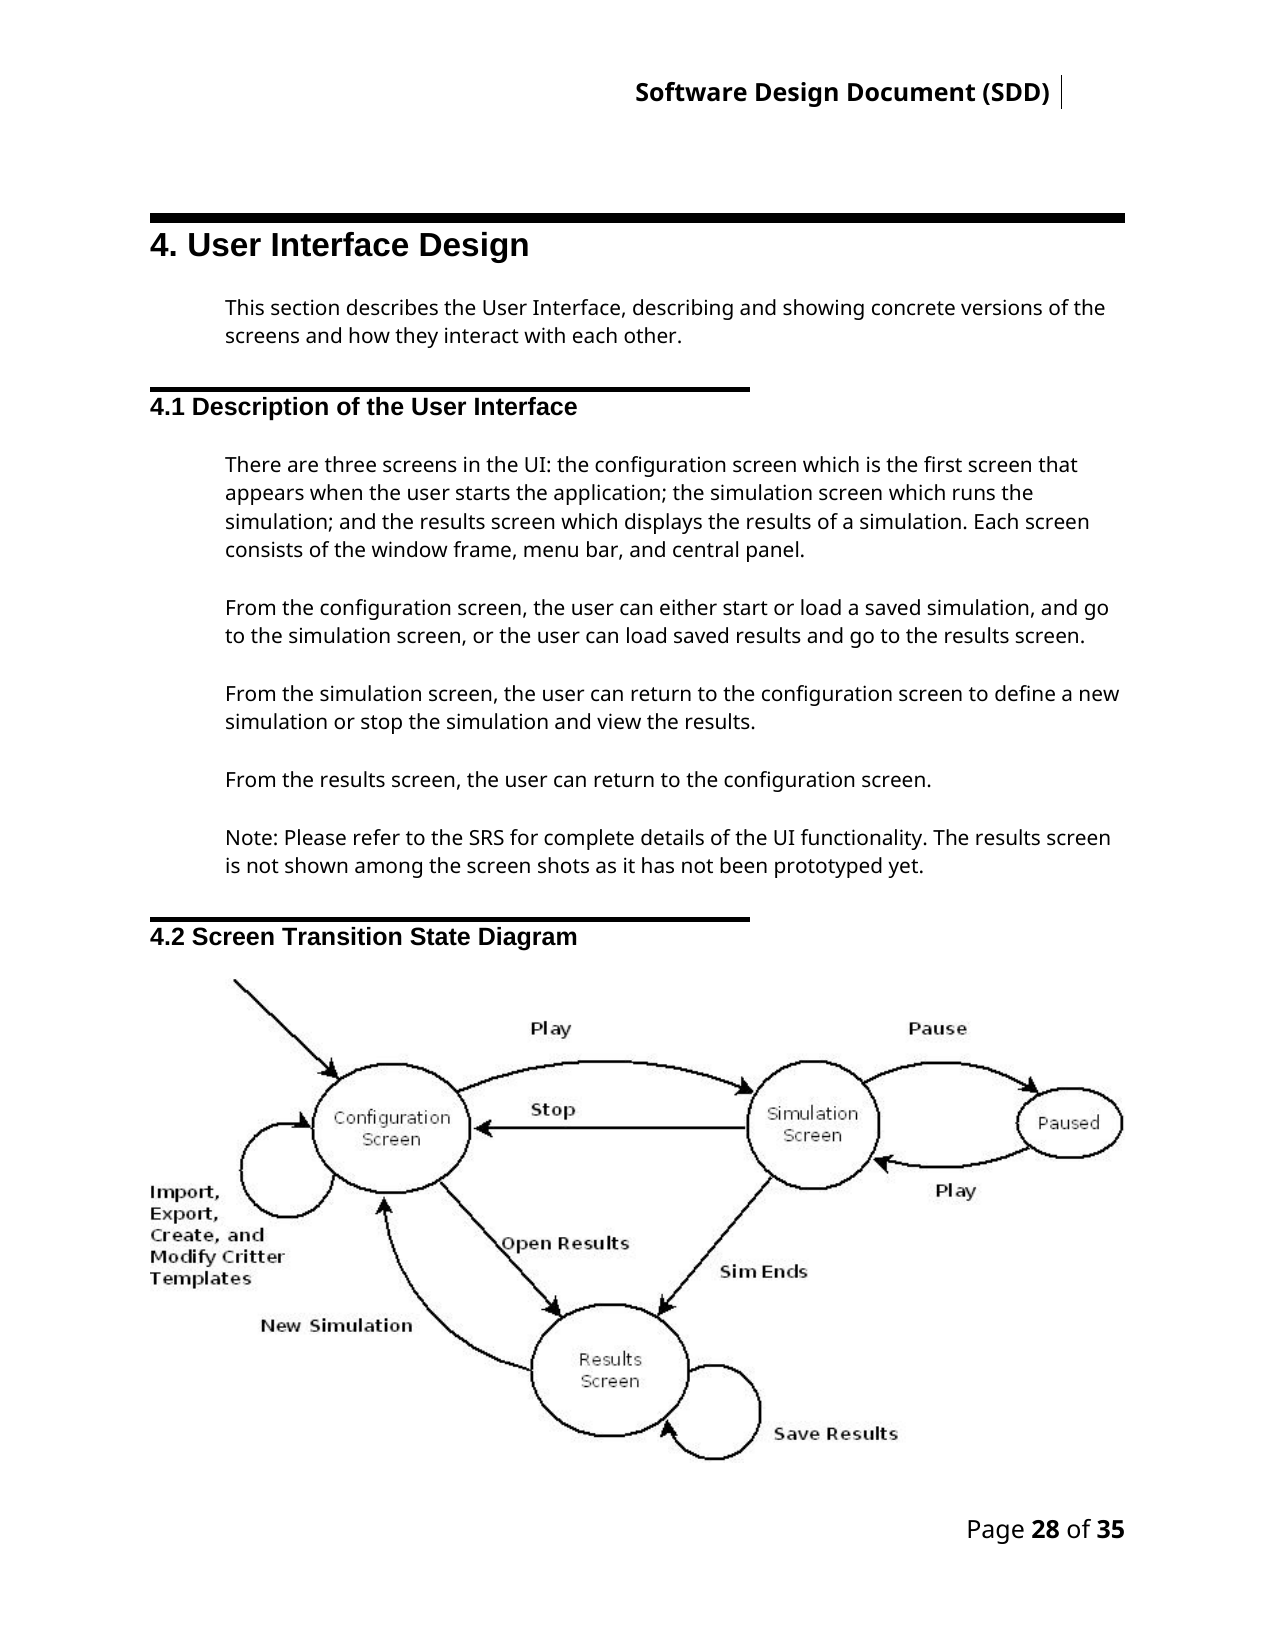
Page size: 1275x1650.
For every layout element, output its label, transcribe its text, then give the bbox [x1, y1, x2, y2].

text From the results screen, the user can return to the configuration screen. [225, 765, 1125, 793]
text From the configuration screen, the user can either start or load a saved simulation, and go to the simulation screen, or the user can load saved results and go to the results screen. [225, 593, 1125, 650]
subtitle Description of the User Interface [150, 392, 750, 421]
subtitle Screen Transition State Diagram [150, 922, 750, 951]
subtitle User Interface Design [150, 223, 1125, 263]
text From the simulation screen, the user can return to the configuration screen to define a new simulation or stop the simulation and view the results. [225, 679, 1125, 736]
text There are three screens in the UI: the configuration screen which is the first screen that appears when the user starts the application; the simulation screen which runs the simulation; and the results screen which displays the results of a simulation. Each screen consists of the window frame, menu bar, and central panel. [225, 450, 1125, 564]
text This section describes the User Interface, describing and showing concrete versions of the screens and how they interact with each other. [225, 293, 1125, 349]
picture [150, 978, 1125, 1463]
text Note: Please refer to the SRS for complete details of the UI functionality. The results screen is not shown among the screen shots as it has not been prototyped yet. [225, 823, 1125, 879]
